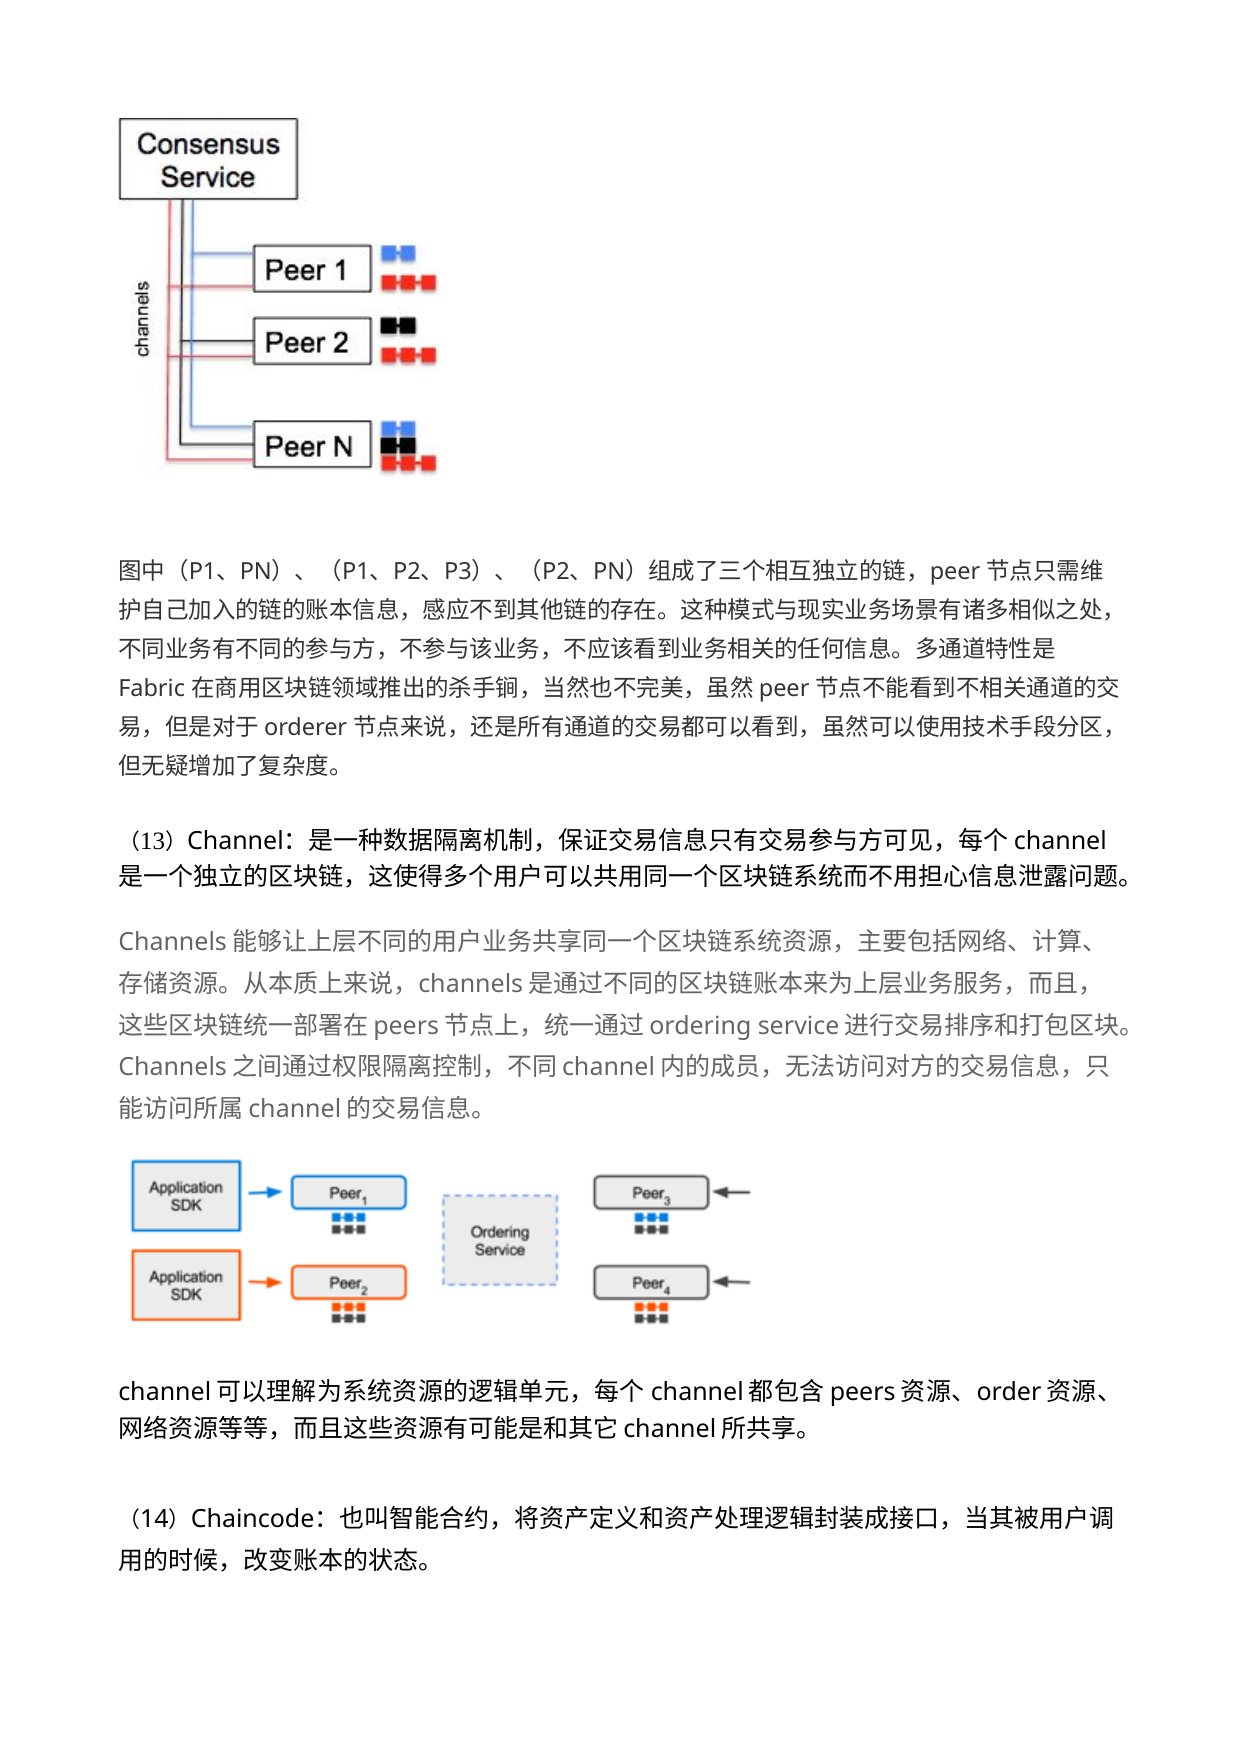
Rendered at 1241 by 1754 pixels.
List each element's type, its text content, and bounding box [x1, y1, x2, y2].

picture [118, 118, 440, 479]
text 图中（P1、PN）、（P1、P2、P3）、（P2、PN）组成了三个相互独立的链，peer 节点只需维护自己加入的链的账本信息，感应不到其他链的存在。这种模式与现实业务场景有诸多相似之处，不同业务有不同的参与方，不参与该业务，不应该看到业务相关的任何信息。多通道特性是 Fabric 在商用区块链领域推出的杀手锏，当然也不完美，虽然 peer 节点不能看到不相关通道的交易，但是对于 orderer 节点来说，还是所有通道的交易都可以看到，虽然可以使用技术手段分区，但无疑增加了复杂度。 [118, 552, 1122, 781]
text （14）Chaincode：也叫智能合约，将资产定义和资产处理逻辑封装成接口，当其被用户调用的时候，改变账本的状态。 [118, 1498, 1122, 1576]
text （13）Channel：是一种数据隔离机制，保证交易信息只有交易参与方可见，每个channel是一个独立的区块链，这使得多个用户可以共用同一个区块链系统而不用担心信息泄露问题。 [118, 821, 1122, 893]
text Channels能够让上层不同的用户业务共享同一个区块链系统资源，主要包括网络、计算、存储资源。从本质上来说，channels是通过不同的区块链账本来为上层业务服务，而且，这些区块链统一部署在peers节点上，统一通过ordering service进行交易排序和打包区块。Channels之间通过权限隔离控制，不同channel内的成员，无法访问对方的交易信息，只能访问所属channel的交易信息。 [118, 922, 1122, 1125]
text channel可以理解为系统资源的逻辑单元，每个channel都包含peers资源、order资源、网络资源等等，而且这些资源有可能是和其它channel所共享。 [118, 1370, 1122, 1445]
picture [118, 1144, 770, 1345]
